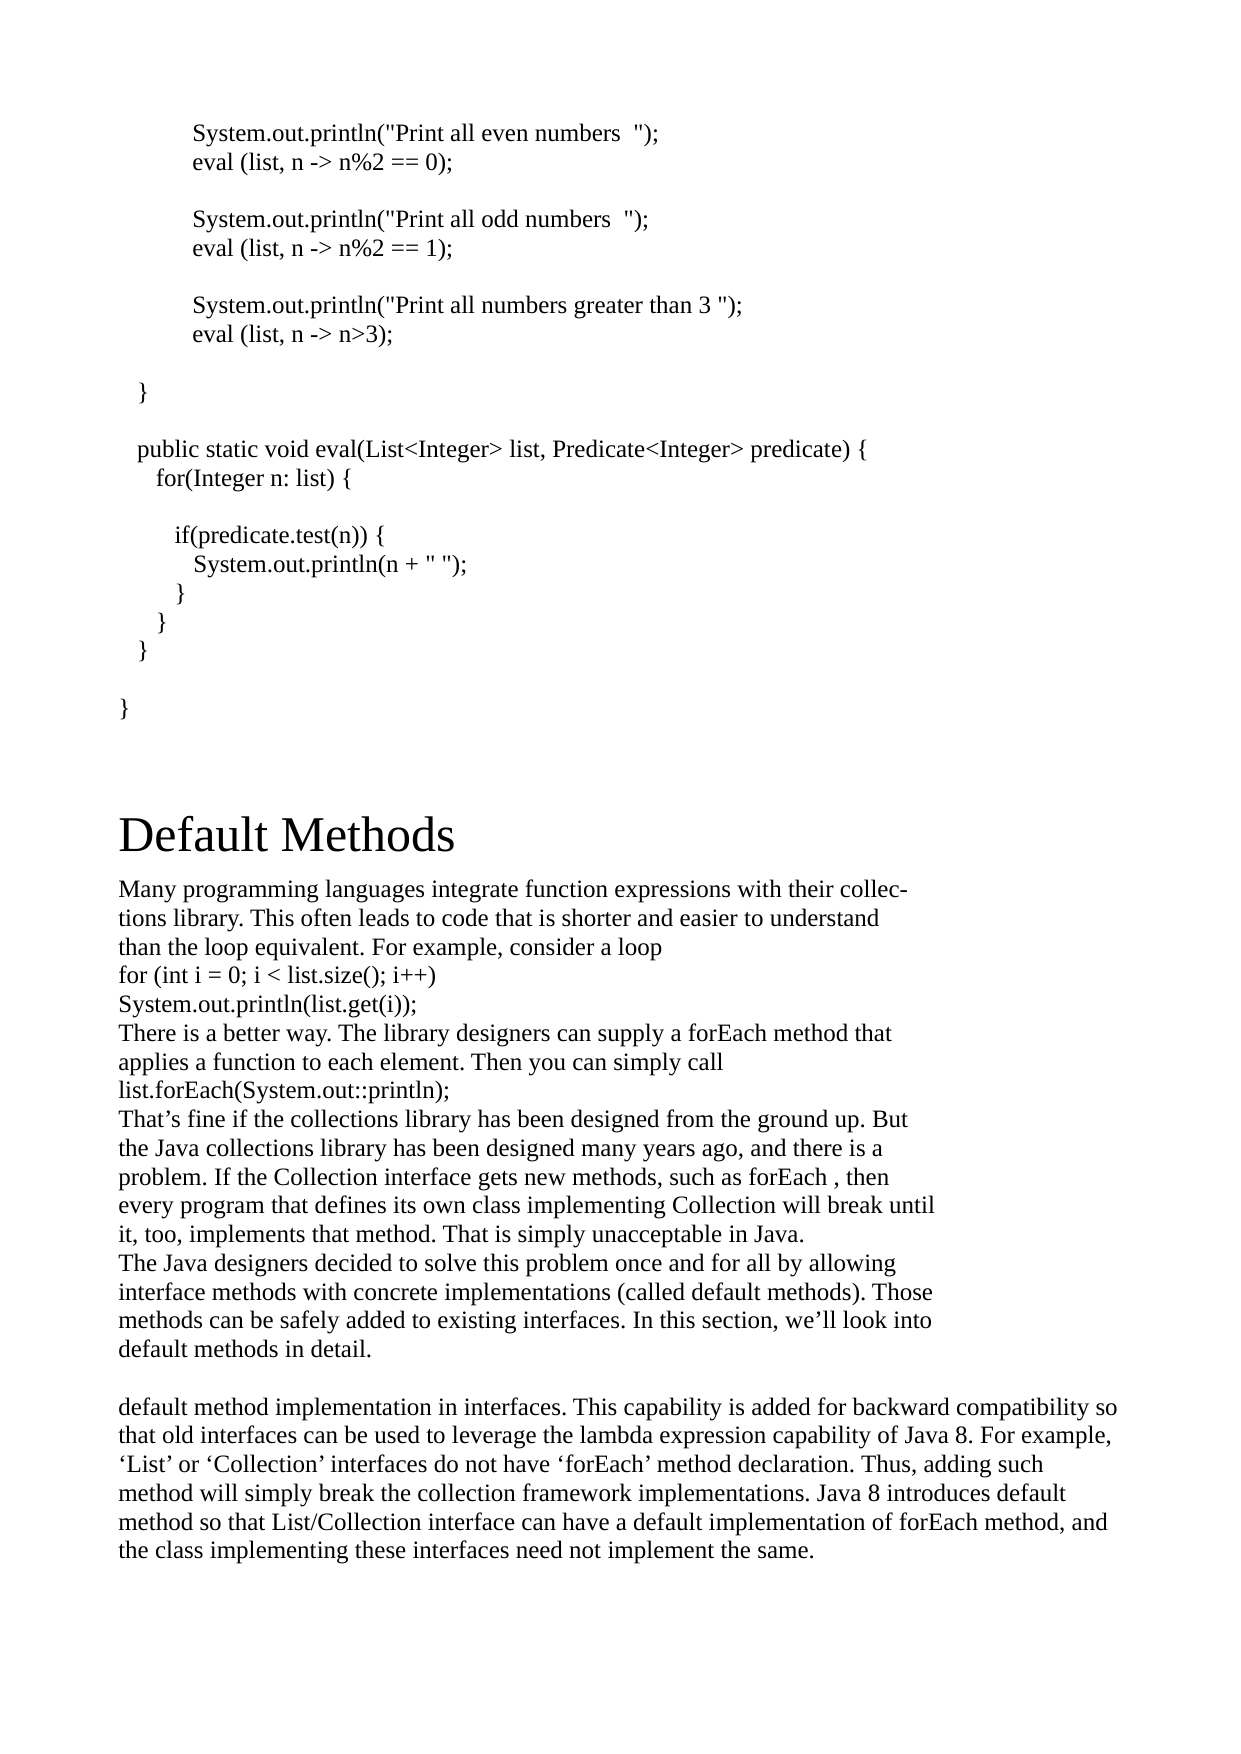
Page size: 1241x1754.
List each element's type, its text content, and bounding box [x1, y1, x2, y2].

text list.forEach(System.out::println); [118, 1076, 1122, 1104]
text the Java collections library has been designed many years ago, and there is a [118, 1133, 1122, 1162]
text There is a better way. The library designers can supply a forEach method that [118, 1018, 1122, 1047]
text System.out.println(list.get(i)); [118, 989, 1122, 1018]
text default method implementation in interfaces. This capability is added for backward compatibility so that old interfaces can be used to leverage the lambda expression capability of Java 8. For example, ‘List’ or ‘Collection’ interfaces do not have ‘forEach’ method declaration. Thus, adding such method will simply break the collection framework implementations. Java 8 introduces default method so that List/Collection interface can have a default implementation of forEach method, and the class implementing these interfaces need not implement the same. [118, 1392, 1122, 1564]
text System.out.println("Print all even numbers "); [118, 118, 1122, 147]
text problem. If the Collection interface gets new methods, such as forEach , then [118, 1162, 1122, 1191]
text } [118, 636, 1122, 664]
text every program that defines its own class implementing Collection will break until [118, 1191, 1122, 1219]
text eval (list, n -> n%2 == 0); [118, 147, 1122, 176]
text eval (list, n -> n>3); [118, 319, 1122, 348]
text default methods in detail. [118, 1334, 1122, 1363]
text System.out.println("Print all numbers greater than 3 "); [118, 291, 1122, 319]
text for (int i = 0; i < list.size(); i++) [118, 961, 1122, 989]
text The Java designers decided to solve this problem once and for all by allowing [118, 1248, 1122, 1277]
text } [118, 693, 1122, 722]
text than the loop equivalent. For example, consider a loop [118, 932, 1122, 961]
text applies a function to each element. Then you can simply call [118, 1047, 1122, 1076]
text } [118, 578, 1122, 607]
text if(predicate.test(n)) { [118, 521, 1122, 549]
text System.out.println("Print all odd numbers "); [118, 204, 1122, 233]
text System.out.println(n + " "); [118, 549, 1122, 578]
text for(Integer n: list) { [118, 463, 1122, 492]
text } [118, 607, 1122, 636]
text interface methods with concrete implementations (called default methods). Those [118, 1277, 1122, 1306]
subtitle Default Methods [118, 804, 1122, 862]
text methods can be safely added to existing interfaces. In this section, we’ll look into [118, 1306, 1122, 1334]
text } [118, 377, 1122, 406]
text Many programming languages integrate function expressions with their collec- [118, 874, 1122, 903]
text eval (list, n -> n%2 == 1); [118, 233, 1122, 262]
text tions library. This often leads to code that is shorter and easier to understand [118, 903, 1122, 932]
text it, too, implements that method. That is simply unacceptable in Java. [118, 1219, 1122, 1248]
text That’s fine if the collections library has been designed from the ground up. But [118, 1104, 1122, 1133]
text public static void eval(List<Integer> list, Predicate<Integer> predicate) { [118, 434, 1122, 463]
